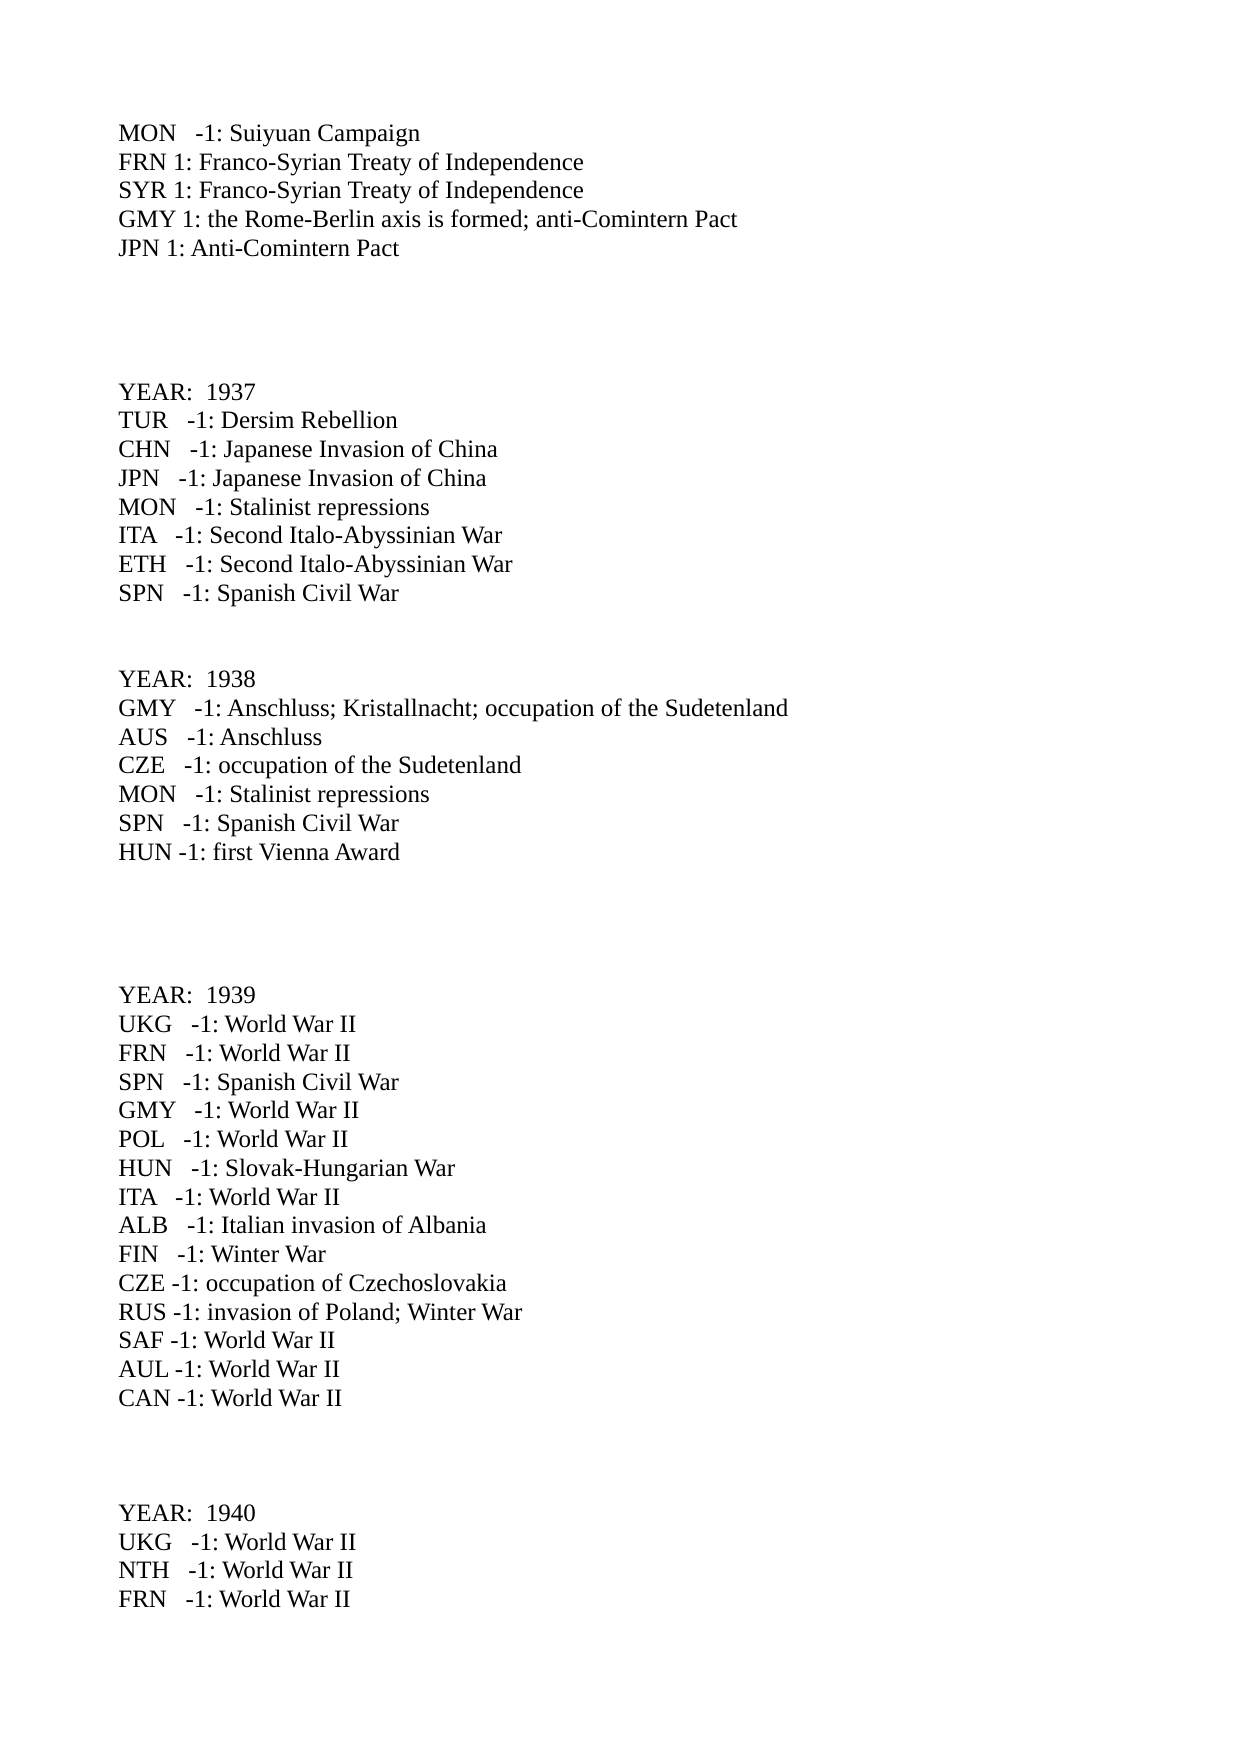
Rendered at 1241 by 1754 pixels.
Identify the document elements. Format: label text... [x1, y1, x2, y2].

text YEAR: 1939 [118, 981, 1122, 1009]
text GMY -1: Anschluss; Kristallnacht; occupation of the Sudetenland [118, 693, 1122, 722]
text SYR 1: Franco-Syrian Treaty of Independence [118, 176, 1122, 204]
text FRN 1: Franco-Syrian Treaty of Independence [118, 147, 1122, 176]
text ITA -1: World War II [118, 1182, 1122, 1211]
text SAF -1: World War II [118, 1326, 1122, 1354]
text FIN -1: Winter War [118, 1239, 1122, 1268]
text FRN -1: World War II [118, 1038, 1122, 1067]
text SPN -1: Spanish Civil War [118, 578, 1122, 607]
text GMY -1: World War II [118, 1096, 1122, 1124]
text ALB -1: Italian invasion of Albania [118, 1211, 1122, 1239]
text JPN 1: Anti-Comintern Pact [118, 233, 1122, 262]
text SPN -1: Spanish Civil War [118, 1067, 1122, 1096]
text SPN -1: Spanish Civil War [118, 808, 1122, 837]
text YEAR: 1937 [118, 377, 1122, 406]
text HUN -1: first Vienna Award [118, 837, 1122, 866]
text POL -1: World War II [118, 1124, 1122, 1153]
text JPN -1: Japanese Invasion of China [118, 463, 1122, 492]
text UKG -1: World War II [118, 1009, 1122, 1038]
text RUS -1: invasion of Poland; Winter War [118, 1297, 1122, 1326]
text ETH -1: Second Italo-Abyssinian War [118, 549, 1122, 578]
text NTH -1: World War II [118, 1556, 1122, 1584]
text FRN -1: World War II [118, 1584, 1122, 1613]
text GMY 1: the Rome-Berlin axis is formed; anti-Comintern Pact [118, 204, 1122, 233]
text AUL -1: World War II [118, 1354, 1122, 1383]
text CZE -1: occupation of the Sudetenland [118, 751, 1122, 779]
text MON -1: Stalinist repressions [118, 492, 1122, 521]
text YEAR: 1940 [118, 1498, 1122, 1527]
text YEAR: 1938 [118, 664, 1122, 693]
text CAN -1: World War II [118, 1383, 1122, 1412]
text TUR -1: Dersim Rebellion [118, 406, 1122, 434]
text CZE -1: occupation of Czechoslovakia [118, 1268, 1122, 1297]
text MON -1: Suiyuan Campaign [118, 118, 1122, 147]
text MON -1: Stalinist repressions [118, 779, 1122, 808]
text UKG -1: World War II [118, 1527, 1122, 1556]
text CHN -1: Japanese Invasion of China [118, 434, 1122, 463]
text HUN -1: Slovak-Hungarian War [118, 1153, 1122, 1182]
text ITA -1: Second Italo-Abyssinian War [118, 521, 1122, 549]
text AUS -1: Anschluss [118, 722, 1122, 751]
